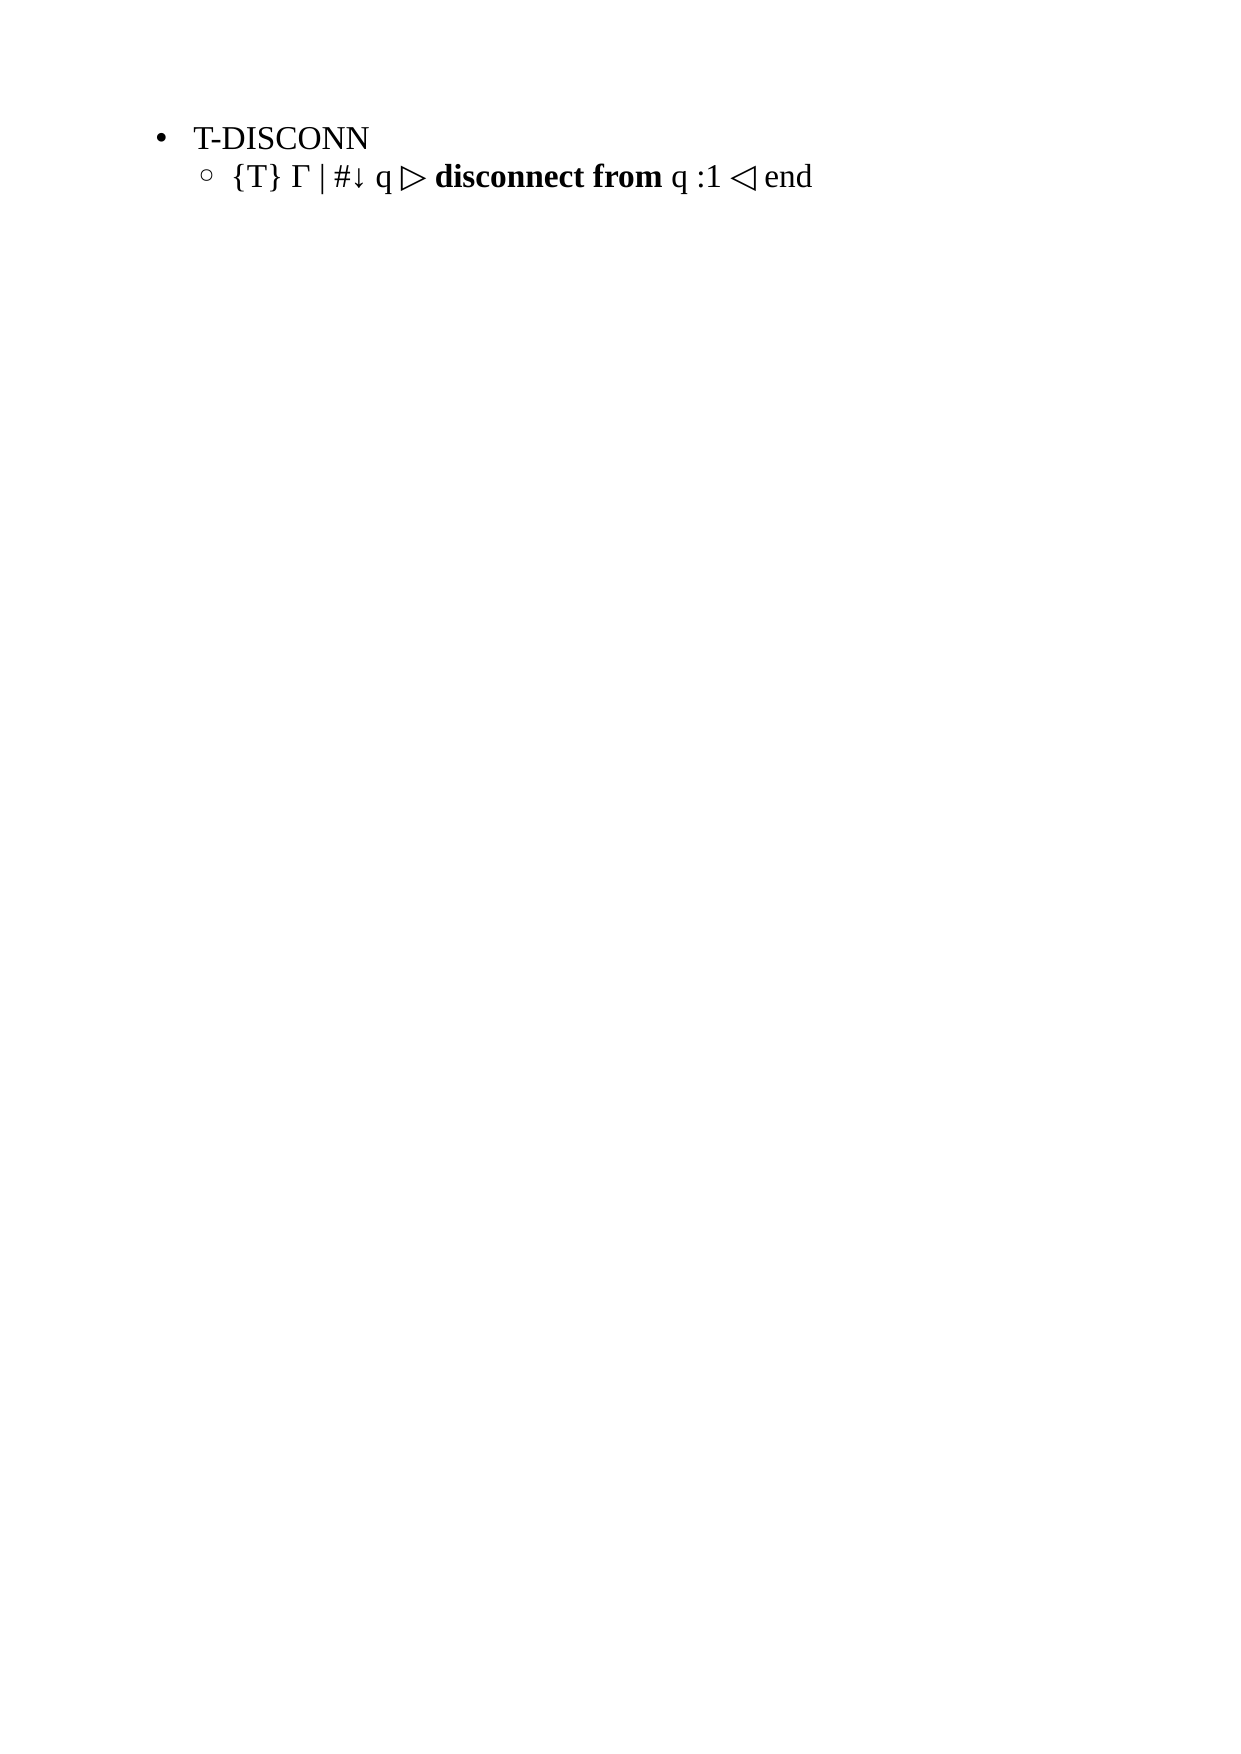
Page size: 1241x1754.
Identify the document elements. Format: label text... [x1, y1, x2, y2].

list {T} Γ | #↓ q ▷ disconnect from q :1 ◁ end [193, 156, 1122, 195]
list T-DISCONN [156, 118, 1122, 156]
